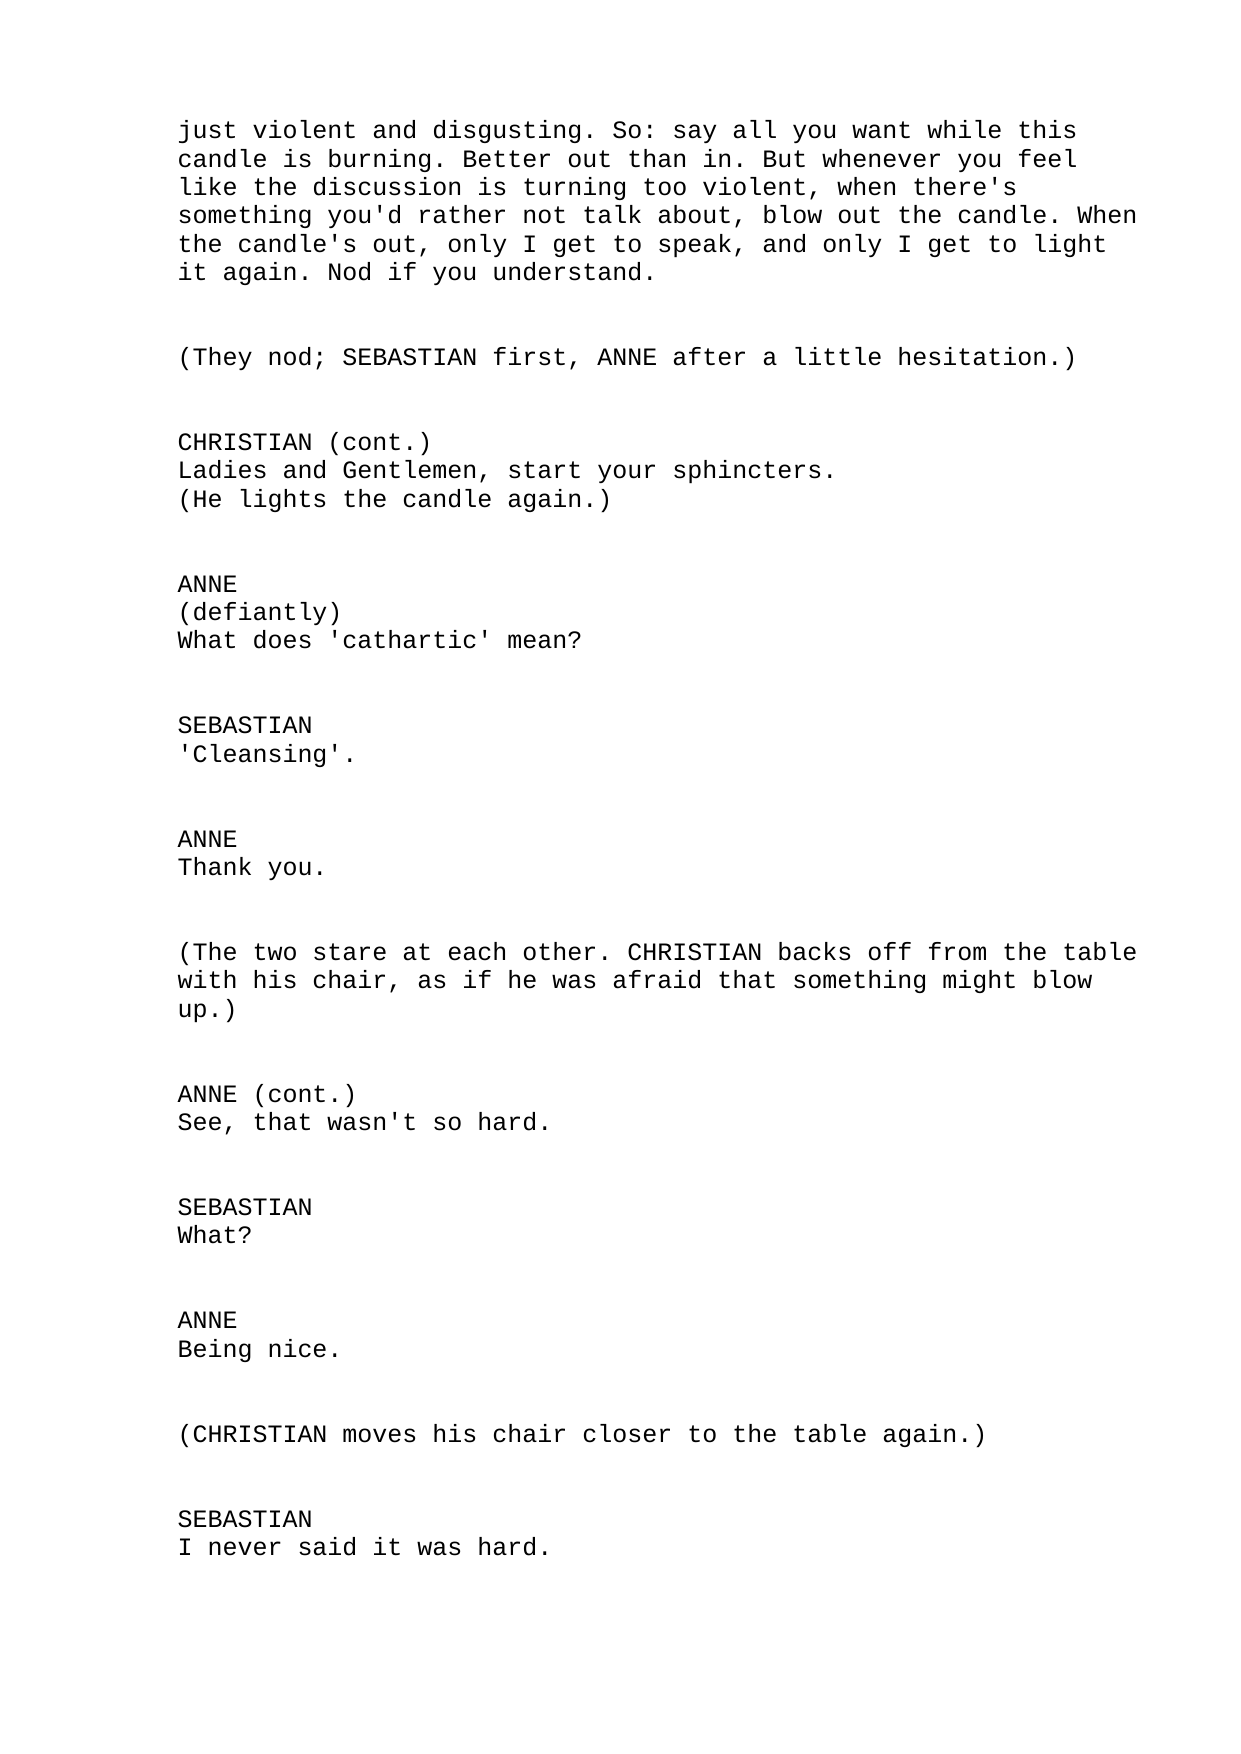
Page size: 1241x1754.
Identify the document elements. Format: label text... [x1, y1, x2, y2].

text (defiantly) [357, 600, 1152, 628]
text See, that wasn't so hard. [567, 1110, 1152, 1138]
text Thank you. [342, 855, 1152, 883]
text (They nod; SEBASTIAN first, ANNE after a little hesitation.) [1092, 345, 1152, 373]
text (He lights the candle again.) [627, 486, 1152, 515]
text ANNE [252, 1308, 1152, 1336]
text ANNE [252, 571, 1152, 600]
text ANNE (cont.) [372, 1081, 1152, 1110]
text What does 'cathartic' mean? [597, 628, 1152, 656]
text You two need to speak, so much is clear. But before you turn into fountains of verbal diarrhoea and spray each other with all the shit that's bottled up inside your systems, we should lay down some rules so that the experience will be cathartic and not just violent and disgusting. So: say all you want while this candle is burning. Better out than in. But whenever you feel like the discussion is turning too violent, when there's something you'd rather not talk about, blow out the candle. When the candle's out, only I get to speak, and only I get to light it again. Nod if you understand. [672, 118, 1152, 288]
text Ladies and Gentlemen, start your sphincters. [852, 458, 1152, 486]
text (CHRISTIAN moves his chair closer to the table again.) [1002, 1421, 1152, 1450]
text ANNE [252, 826, 1152, 855]
text Being nice. [357, 1336, 1152, 1365]
text 'Cleansing'. [372, 741, 1152, 770]
text SEBASTIAN [327, 713, 1152, 741]
text I never said it was hard. [567, 1535, 1152, 1563]
text (The two stare at each other. CHRISTIAN backs off from the table with his chair, as if he was afraid that something might blow up.) [267, 940, 1152, 1025]
text What? [267, 1223, 1152, 1251]
text SEBASTIAN [327, 1195, 1152, 1223]
text CHRISTIAN (cont.) [447, 430, 1152, 458]
text SEBASTIAN [327, 1506, 1152, 1535]
